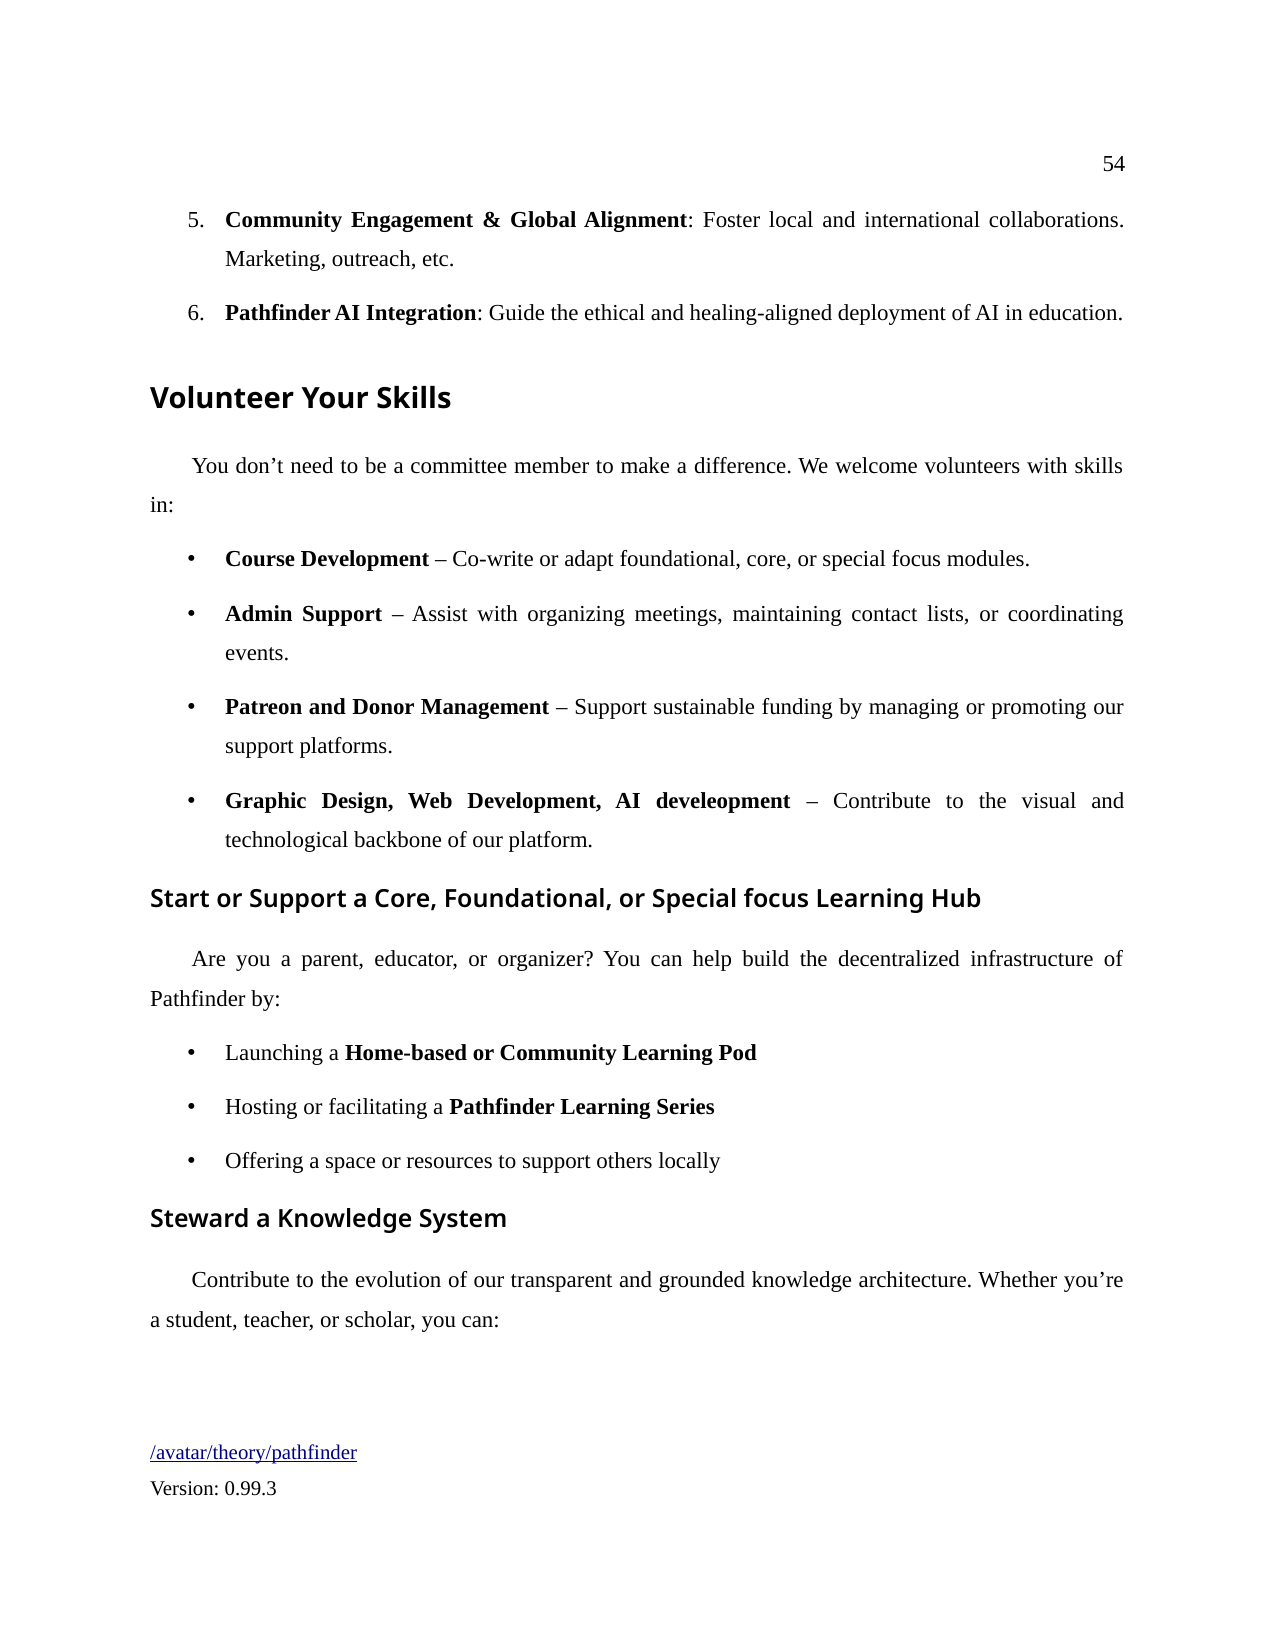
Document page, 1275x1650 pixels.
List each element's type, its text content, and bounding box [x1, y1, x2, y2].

subtitle Start or Support a Core, Foundational, or Special focus Learning Hub [150, 880, 1125, 914]
list Offering a space or resources to support others locally [187, 1147, 1125, 1173]
list Graphic Design, Web Development, AI develeopment – Contribute to the visual and technological backbone of our platform. [187, 787, 1125, 852]
list Course Development – Co-write or adapt foundational, core, or special focus modules. [187, 546, 1125, 572]
list Admin Support – Assist with organizing meetings, maintaining contact lists, or coordinating events. [187, 599, 1125, 665]
list Launching a Home-based or Community Learning Pod [187, 1039, 1125, 1065]
list Community Engagement & Global Alignment: Foster local and international collaborations. Marketing, outreach, etc. [187, 206, 1125, 272]
subtitle Volunteer Your Skills [150, 377, 1125, 417]
text Are you a parent, educator, or organizer? You can help build the decentralized infrastructure of Pathfinder by: [150, 945, 1125, 1011]
subtitle Steward a Knowledge System [150, 1201, 1125, 1235]
list Patreon and Donor Management – Support sustainable funding by managing or promoting our support platforms. [187, 693, 1125, 759]
text You don’t need to be a committee member to make a difference. We welcome volunteers with skills in: [150, 452, 1125, 518]
list Pathfinder AI Integration: Guide the ethical and healing-aligned deployment of AI in education. [187, 299, 1125, 326]
text Contribute to the evolution of our transparent and grounded knowledge architecture. Whether you’re a student, teacher, or scholar, you can: [150, 1266, 1125, 1332]
list Hosting or facilitating a Pathfinder Learning Series [187, 1093, 1125, 1119]
